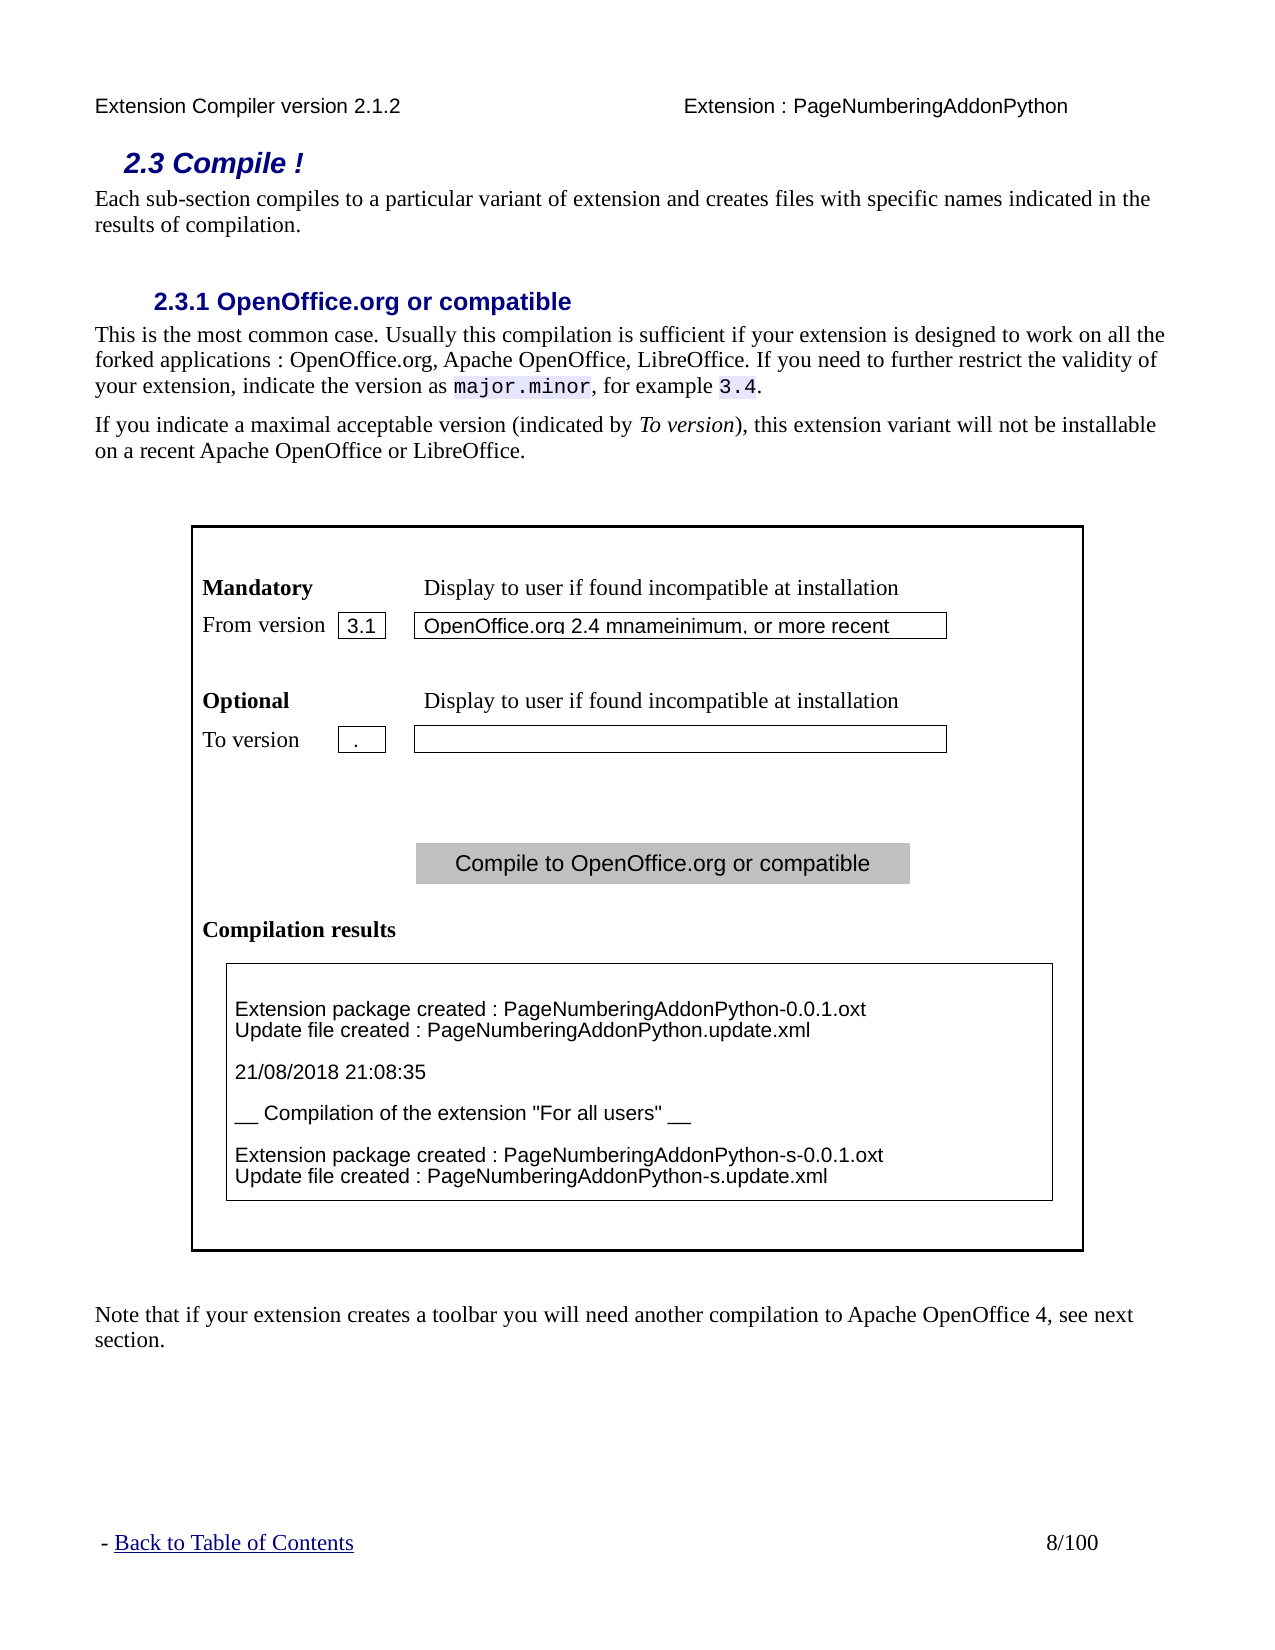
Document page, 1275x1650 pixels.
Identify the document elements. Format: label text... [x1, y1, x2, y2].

text To version [202, 726, 338, 752]
text [386, 726, 414, 752]
text Optional Display to user if found incompatible at installation [202, 688, 1073, 714]
text From version [202, 612, 338, 638]
text [386, 612, 414, 638]
text This is the most common case. Usually this compilation is sufficient if your extension is designed to work on all the forked applications : OpenOffice.org, Apache OpenOffice, LibreOffice. If you need to further restrict the validity of your extension, indicate the version as major.minor, for example 3.4. [94, 321, 1181, 399]
text Each sub-section compiles to a particular variant of extension and creates files with specific names indicated in the results of compilation. [94, 186, 1181, 237]
text If you indicate a maximal acceptable version (indicated by To version), this extension variant will not be installable on a recent Apache OpenOffice or LibreOffice. [94, 412, 1181, 463]
text Compilation results [202, 917, 1073, 942]
text Mandatory Display to user if found incompatible at installation [202, 574, 1073, 600]
subtitle OpenOffice.org or compatible [153, 287, 1181, 316]
text Note that if your extension creates a toolbar you will need another compilation to Apache OpenOffice 4, see next section. [94, 1302, 1181, 1353]
text [947, 726, 1073, 752]
text [947, 612, 1073, 638]
subtitle Compile ! [124, 147, 1181, 180]
